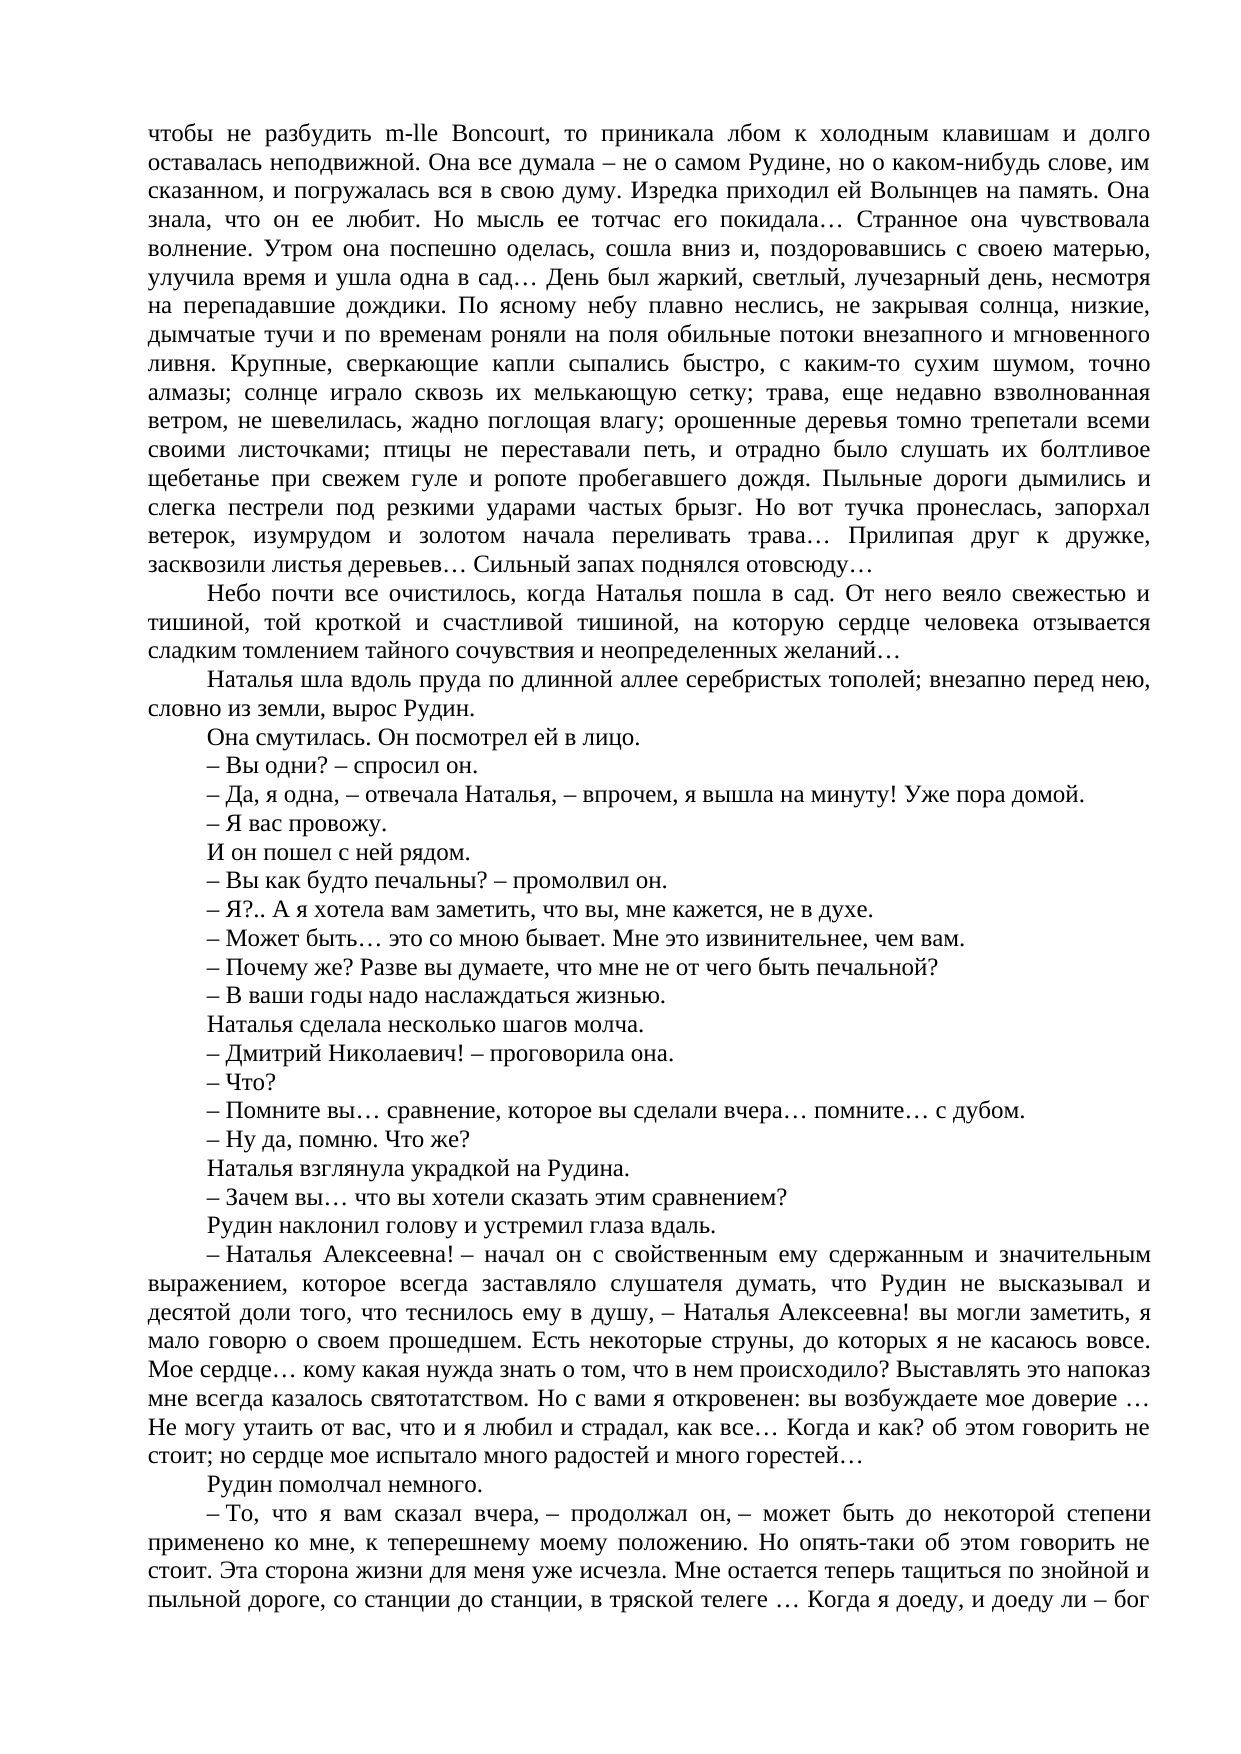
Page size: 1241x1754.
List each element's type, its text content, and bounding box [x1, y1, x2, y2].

text – Я вас провожу. [148, 808, 1152, 837]
text Небо почти все очистилось, когда Наталья пошла в сад. От него веяло свежестью и тишиной, той кроткой и счастливой тишиной, на которую сердце человека отзывается сладким томлением тайного сочувствия и неопределенных желаний… [148, 578, 1152, 664]
text – Ну да, помню. Что же? [148, 1124, 1152, 1153]
text – Вы как будто печальны? – промолвил он. [148, 866, 1152, 894]
text Наталья сделала несколько шагов молча. [148, 1009, 1152, 1038]
text Наталья шла вдоль пруда по длинной аллее серебристых тополей; внезапно перед нею, словно из земли, вырос Рудин. [148, 664, 1152, 722]
text чтобы не разбудить m-lle Boncourt, то приникала лбом к холодным клавишам и долго оставалась неподвижной. Она все думала – не о самом Рудине, но о каком-нибудь слове, им сказанном, и погружалась вся в свою думу. Изредка приходил ей Волынцев на память. Она знала, что он ее любит. Но мысль ее тотчас его покидала… Странное она чувствовала волнение. Утром она поспешно оделась, сошла вниз и, поздоровавшись с своею матерью, улучила время и ушла одна в сад… День был жаркий, светлый, лучезарный день, несмотря на перепадавшие дождики. По ясному небу плавно неслись, не закрывая солнца, низкие, дымчатые тучи и по временам роняли на поля обильные потоки внезапного и мгновенного ливня. Крупные, сверкающие капли сыпались быстро, с каким-то сухим шумом, точно алмазы; солнце играло сквозь их мелькающую сетку; трава, еще недавно взволнованная ветром, не шевелилась, жадно поглощая влагу; орошенные деревья томно трепетали всеми своими листочками; птицы не переставали петь, и отрадно было слушать их болтливое щебетанье при свежем гуле и ропоте пробегавшего дождя. Пыльные дороги дымились и слегка пестрели под резкими ударами частых брызг. Но вот тучка пронеслась, запорхал ветерок, изумрудом и золотом начала переливать трава… Прилипая друг к дружке, засквозили листья деревьев… Сильный запах поднялся отовсюду… [148, 118, 1152, 578]
text – Помните вы… сравнение, которое вы сделали вчера… помните… с дубом. [148, 1096, 1152, 1124]
text – То, что я вам сказал вчера, – продолжал он, – может быть до некоторой степени применено ко мне, к теперешнему моему положению. Но опять-таки об этом говорить не стоит. Эта сторона жизни для меня уже исчезла. Мне остается теперь тащиться по знойной и пыльной дороге, со станции до станции, в тряской телеге … Когда я доеду, и доеду ли – бог [148, 1498, 1152, 1613]
text – Может быть… это со мною бывает. Мне это извинительнее, чем вам. [148, 923, 1152, 952]
text Наталья взглянула украдкой на Рудина. [148, 1153, 1152, 1182]
text – Почему же? Разве вы думаете, что мне не от чего быть печальной? [148, 952, 1152, 981]
text Рудин наклонил голову и устремил глаза вдаль. [148, 1211, 1152, 1239]
text – Вы одни? – спросил он. [148, 751, 1152, 779]
text – В ваши годы надо наслаждаться жизнью. [148, 981, 1152, 1009]
text – Да, я одна, – отвечала Наталья, – впрочем, я вышла на минуту! Уже пора домой. [148, 779, 1152, 808]
text – Наталья Алексеевна! – начал он с свойственным ему сдержанным и значительным выражением, которое всегда заставляло слушателя думать, что Рудин не высказывал и десятой доли того, что теснилось ему в душу, – Наталья Алексеевна! вы могли заметить, я мало говорю о своем прошедшем. Есть некоторые струны, до которых я не касаюсь вовсе. Мое сердце… кому какая нужда знать о том, что в нем происходило? Выставлять это напоказ мне всегда казалось святотатством. Но с вами я откровенен: вы возбуждаете мое доверие … Не могу утаить от вас, что и я любил и страдал, как все… Когда и как? об этом говорить не стоит; но сердце мое испытало много радостей и много горестей… [148, 1239, 1152, 1469]
text И он пошел с ней рядом. [148, 837, 1152, 866]
text Рудин помолчал немного. [148, 1469, 1152, 1498]
text – Что? [148, 1067, 1152, 1096]
text – Я?.. А я хотела вам заметить, что вы, мне кажется, не в духе. [148, 894, 1152, 923]
text – Дмитрий Николаевич! – проговорила она. [148, 1038, 1152, 1067]
text – Зачем вы… что вы хотели сказать этим сравнением? [148, 1182, 1152, 1211]
text Она смутилась. Он посмотрел ей в лицо. [148, 722, 1152, 751]
